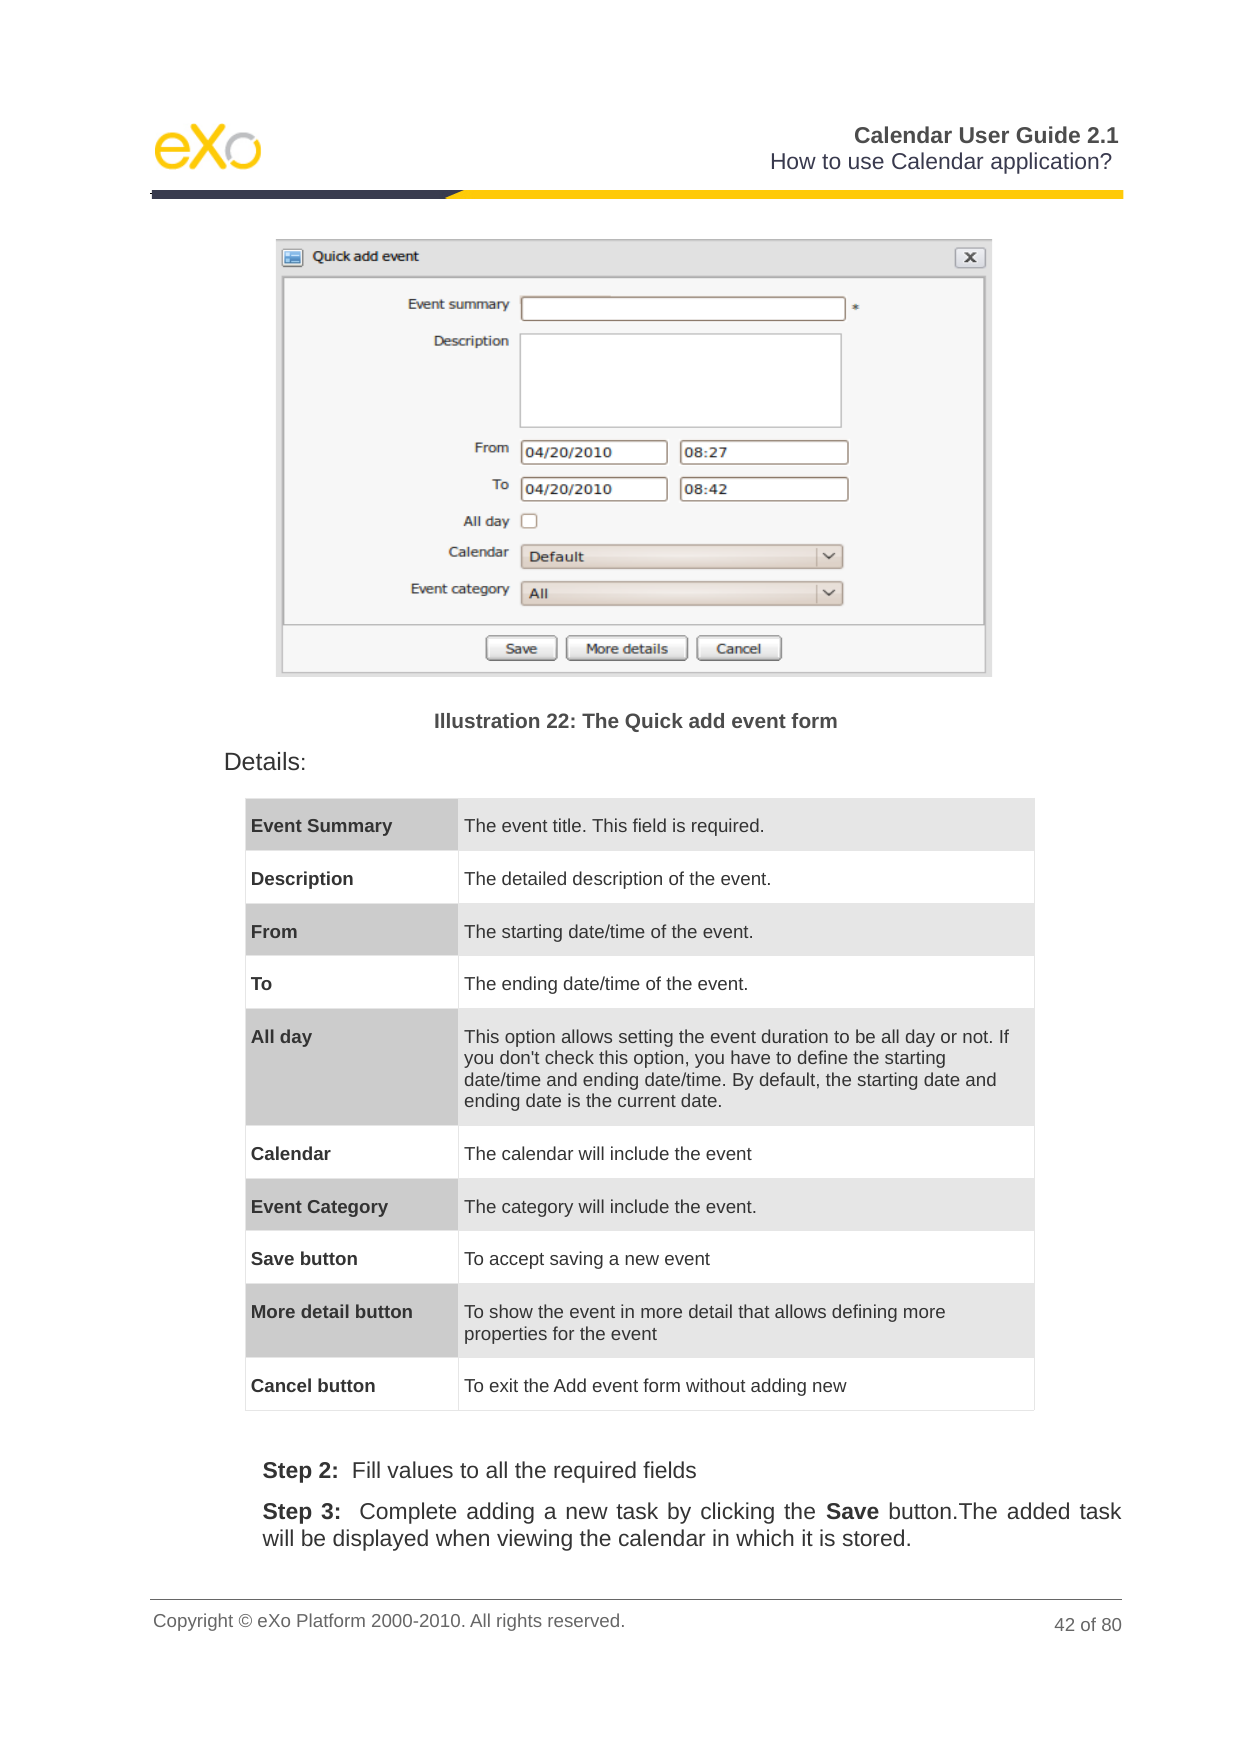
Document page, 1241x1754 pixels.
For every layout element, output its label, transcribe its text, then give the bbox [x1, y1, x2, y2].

table_cell The category will include the event. [459, 1179, 1034, 1230]
table_cell The calendar will include the event [459, 1126, 1034, 1178]
table_header The event title. This field is required. [459, 799, 1034, 850]
table_cell To accept saving a new event [459, 1231, 1034, 1283]
text Illustration 22: The Quick add event form [167, 314, 1104, 732]
table_cell Description [246, 851, 458, 903]
table_cell Calendar [246, 1126, 458, 1178]
picture [151, 190, 1124, 199]
table_cell Cancel button [246, 1358, 458, 1410]
table_cell To [246, 956, 458, 1008]
table_cell To show the event in more detail that allows defining more properties for the event [459, 1284, 1034, 1357]
table_cell To exit the Add event form without adding new [459, 1358, 1034, 1410]
picture [155, 123, 262, 170]
table_cell The detailed description of the event. [459, 851, 1034, 903]
table_cell Save button [246, 1231, 458, 1283]
table_cell The ending date/time of the event. [459, 956, 1034, 1008]
table_cell More detail button [246, 1284, 458, 1357]
table_cell Event Category [246, 1179, 458, 1230]
table_cell From [246, 904, 458, 955]
picture [275, 239, 993, 677]
table_header Event Summary [246, 799, 458, 850]
table_cell All day [246, 1009, 458, 1125]
list Step 2: Fill values to all the required fields [225, 1457, 1122, 1483]
text Details: [150, 223, 1122, 776]
table_cell The starting date/time of the event. [459, 904, 1034, 955]
table_cell This option allows setting the event duration to be all day or not. If you don't check this option, you have to define the starting date/time and ending date/time. By default, the starting date and ending date is the current date. [459, 1009, 1034, 1125]
list Step 3: Complete adding a new task by clicking the Save button.The added task will be displayed when viewing the calendar in which it is stored. [225, 1498, 1122, 1551]
